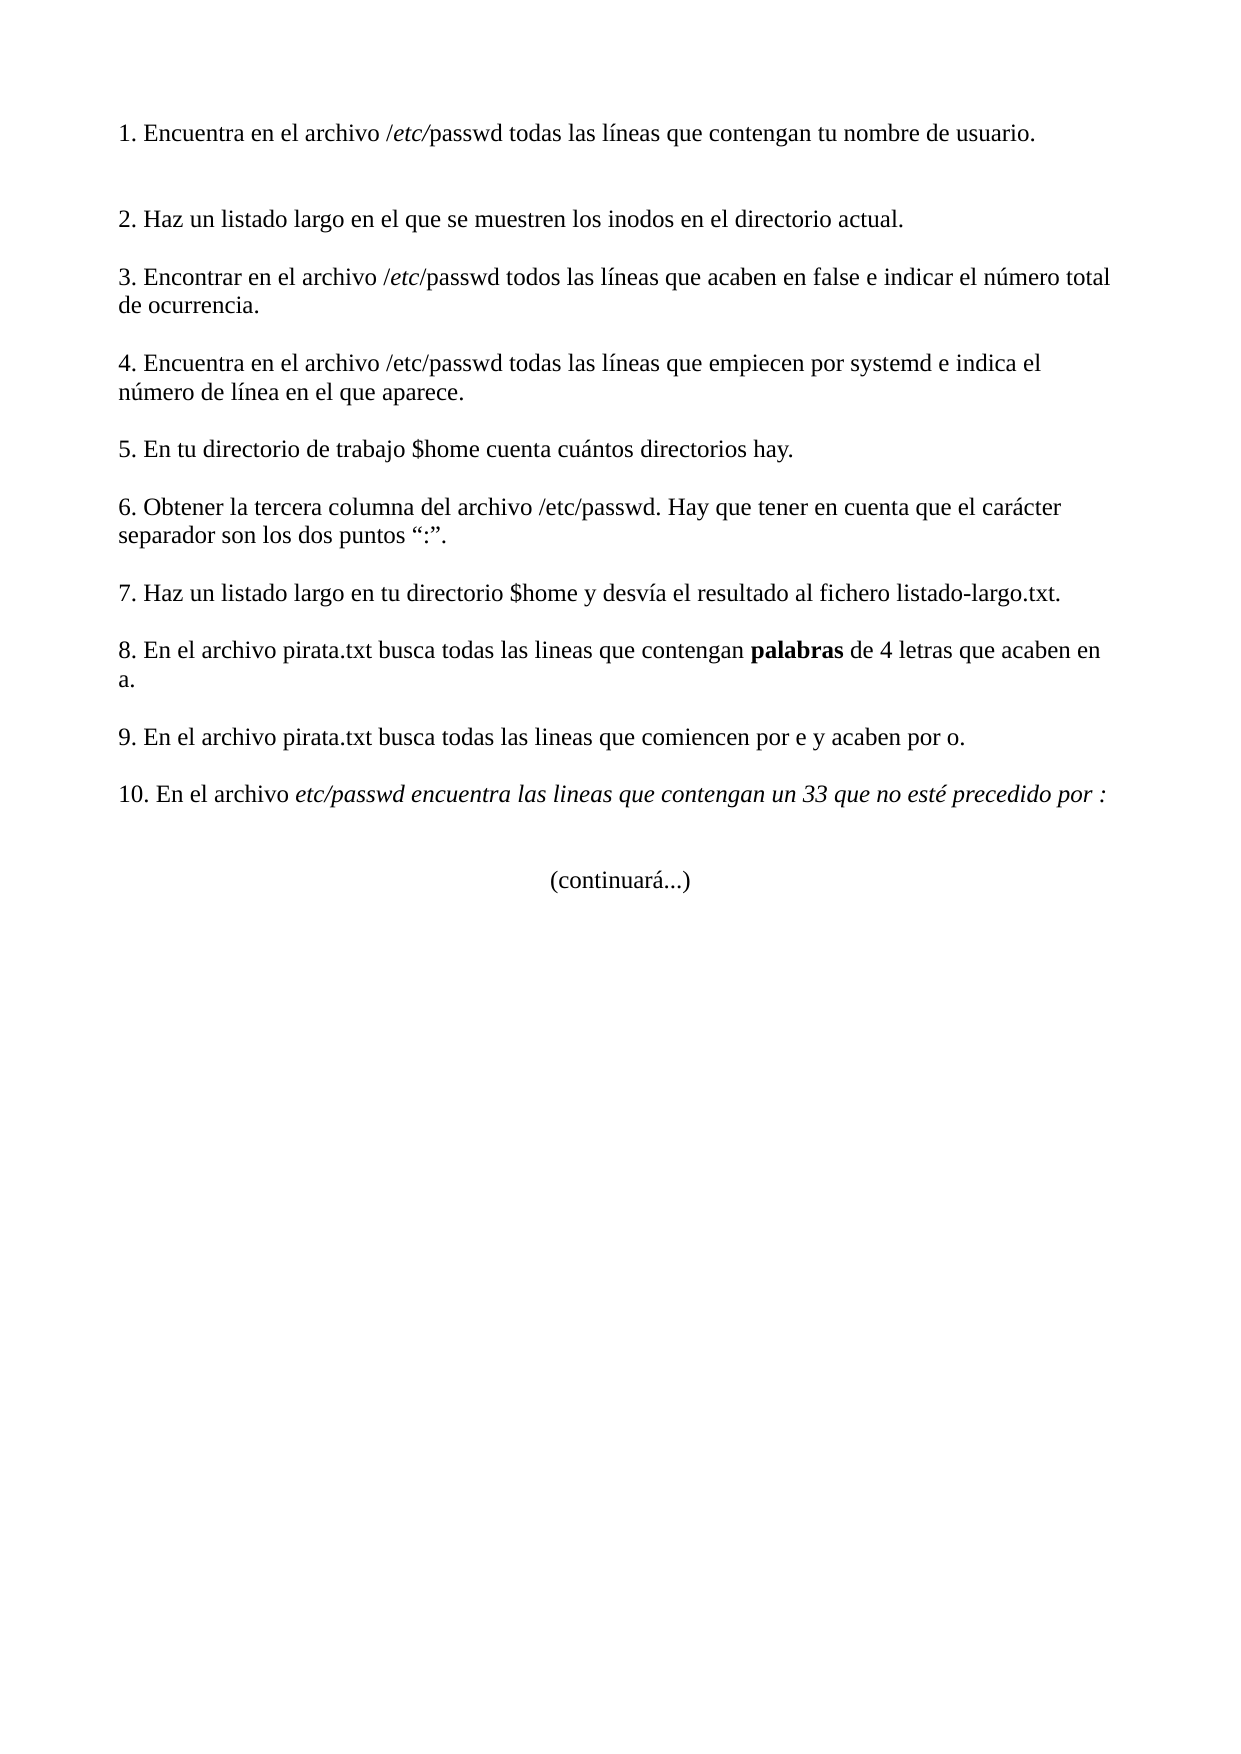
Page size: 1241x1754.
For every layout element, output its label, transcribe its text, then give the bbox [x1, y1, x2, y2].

text 9. En el archivo pirata.txt busca todas las lineas que comiencen por e y acaben por o. [118, 722, 1122, 751]
text 5. En tu directorio de trabajo $home cuenta cuántos directorios hay. [118, 434, 1122, 463]
text 4. Encuentra en el archivo /etc/passwd todas las líneas que empiecen por systemd e indica el número de línea en el que aparece. [118, 348, 1122, 406]
text 2. Haz un listado largo en el que se muestren los inodos en el directorio actual. [118, 204, 1122, 233]
text 1. Encuentra en el archivo /etc/passwd todas las líneas que contengan tu nombre de usuario. [118, 118, 1122, 147]
text 8. En el archivo pirata.txt busca todas las lineas que contengan palabras de 4 letras que acaben en a. [118, 636, 1122, 693]
text (continuará...) [118, 866, 1122, 894]
text 6. Obtener la tercera columna del archivo /etc/passwd. Hay que tener en cuenta que el carácter separador son los dos puntos “:”. [118, 492, 1122, 549]
text 7. Haz un listado largo en tu directorio $home y desvía el resultado al fichero listado-largo.txt. [118, 578, 1122, 607]
text 3. Encontrar en el archivo /etc/passwd todos las líneas que acaben en false e indicar el número total de ocurrencia. [118, 262, 1122, 319]
text 10. En el archivo etc/passwd encuentra las lineas que contengan un 33 que no esté precedido por : [118, 779, 1122, 808]
